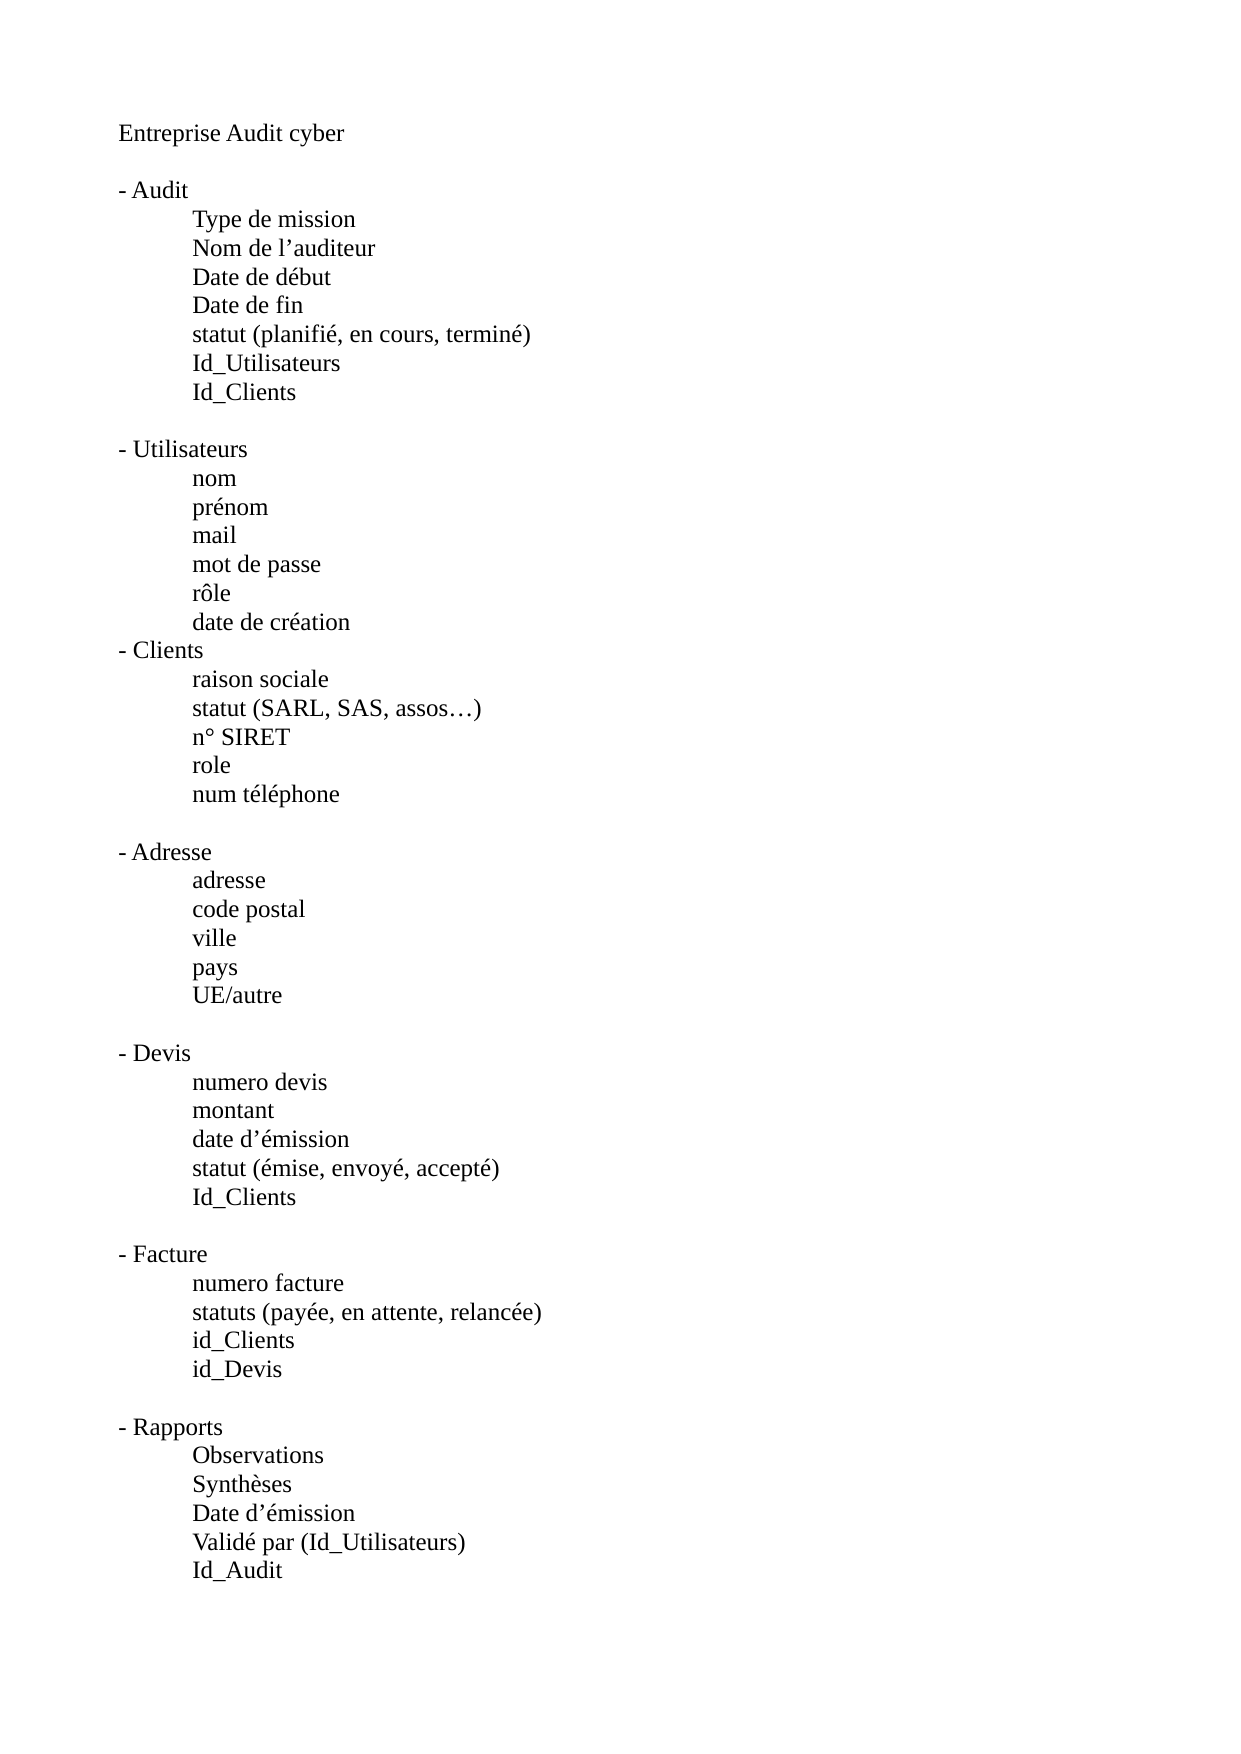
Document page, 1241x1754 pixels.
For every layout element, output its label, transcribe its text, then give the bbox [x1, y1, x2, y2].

text Date de début [118, 262, 1122, 291]
text mot de passe [118, 549, 1122, 578]
text pays [118, 952, 1122, 981]
text - Facture [118, 1239, 1122, 1268]
text nom [118, 463, 1122, 492]
text ville [118, 923, 1122, 952]
text statut (SARL, SAS, assos…) [118, 693, 1122, 722]
text - Rapports [118, 1412, 1122, 1441]
text UE/autre [118, 981, 1122, 1009]
text Id_Clients [118, 1182, 1122, 1211]
text rôle [118, 578, 1122, 607]
text - Utilisateurs [118, 434, 1122, 463]
text numero facture [118, 1268, 1122, 1297]
text Entreprise Audit cyber [118, 118, 1122, 147]
text Type de mission [118, 204, 1122, 233]
text n° SIRET [118, 722, 1122, 751]
text Id_Utilisateurs [118, 348, 1122, 377]
text statut (émise, envoyé, accepté) [118, 1153, 1122, 1182]
text num téléphone [118, 779, 1122, 808]
text montant [118, 1096, 1122, 1124]
text date d’émission [118, 1124, 1122, 1153]
text Synthèses [118, 1469, 1122, 1498]
text statuts (payée, en attente, relancée) [118, 1297, 1122, 1326]
text Date de fin [118, 291, 1122, 319]
text - Adresse [118, 837, 1122, 866]
text id_Devis [118, 1354, 1122, 1383]
text prénom [118, 492, 1122, 521]
text Nom de l’auditeur [118, 233, 1122, 262]
text Id_Audit [118, 1556, 1122, 1584]
text statut (planifié, en cours, terminé) [118, 319, 1122, 348]
text code postal [118, 894, 1122, 923]
text Date d’émission [118, 1498, 1122, 1527]
text date de création [118, 607, 1122, 636]
text raison sociale [118, 664, 1122, 693]
text role [118, 751, 1122, 779]
text - Devis [118, 1038, 1122, 1067]
text Observations [118, 1441, 1122, 1469]
text adresse [118, 866, 1122, 894]
text numero devis [118, 1067, 1122, 1096]
text Id_Clients [118, 377, 1122, 406]
text mail [118, 521, 1122, 549]
text - Clients [118, 636, 1122, 664]
text id_Clients [118, 1326, 1122, 1354]
text - Audit [118, 176, 1122, 204]
text Validé par (Id_Utilisateurs) [118, 1527, 1122, 1556]
